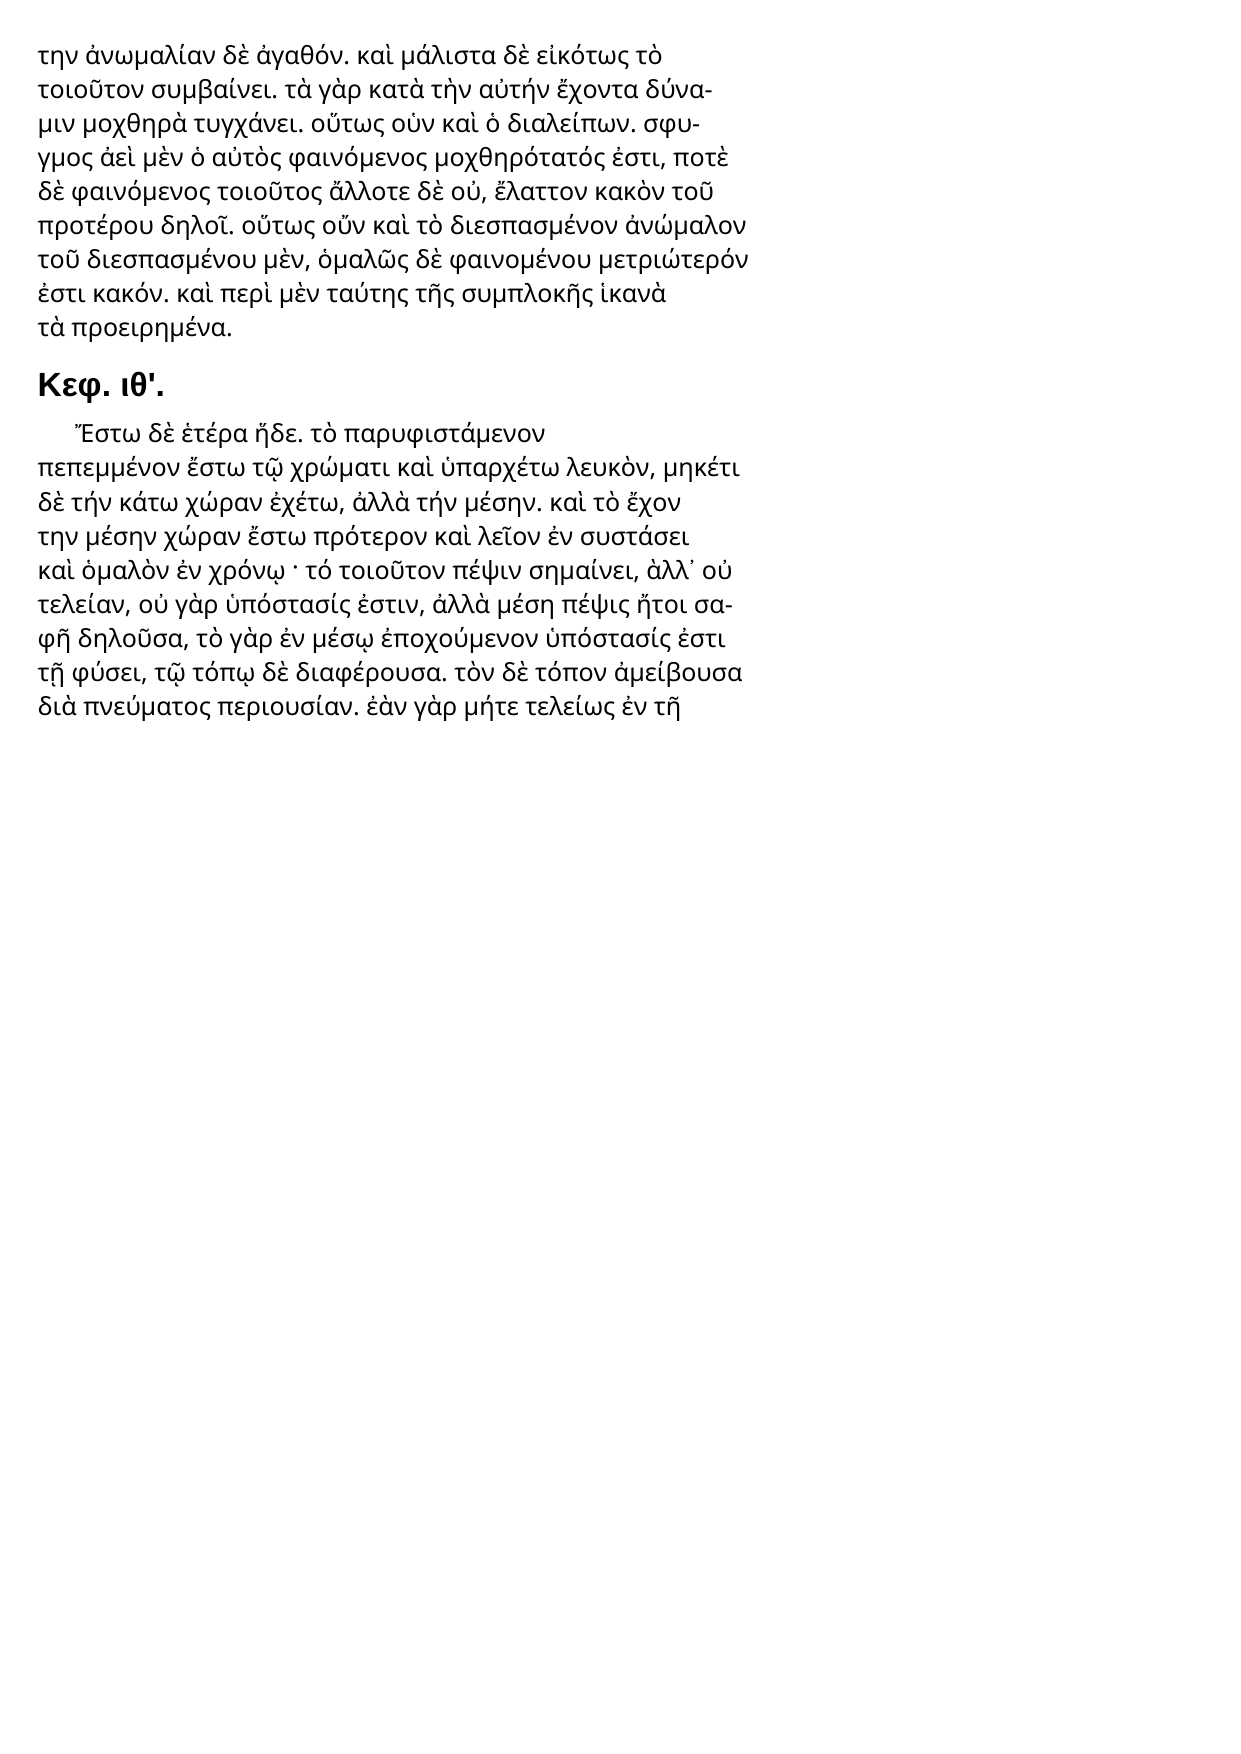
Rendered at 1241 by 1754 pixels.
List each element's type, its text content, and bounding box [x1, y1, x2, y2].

text Ἔστω δὲ ἑτέρα ἥδε. τὸ παρυφιστάμενον πεπεμμένον ἔστω τῷ χρώματι καὶ ὑπαρχέτω λευκὸν, μηκέτι δὲ τήν κάτω χώραν ἐχέτω, ἀλλὰ τήν μέσην. καὶ τὸ ἔχον την μέσην χώραν ἔστω πρότερον καὶ λεῖον ἐν συστάσει καὶ ὁμαλὸν ἐν χρόνῳ · τό τοιοῦτον πέψιν σημαίνει, ὰλλ᾽ οὐ τελείαν, οὐ γὰρ ὑπόστασίς ἐστιν, ἀλλὰ μέση πέψις ἤτοι σα- φῆ δηλοῦσα, τὸ γὰρ ἐν μέσῳ ἐποχούμενον ὑπόστασίς ἐστι τῇ φύσει, τῷ τόπῳ δὲ διαφέρουσα. τὸν δὲ τόπον ἀμείβουσα διὰ πνεύματος περιουσίαν. ἐὰν γὰρ μήτε τελείως ἐν τῆ [37, 416, 1203, 723]
subtitle Κεφ. ιθ'. [37, 365, 1203, 403]
text την ἀνωμαλίαν δὲ ἀγαθόν. καὶ μάλιστα δὲ εἰκότως τὸ τοιοῦτον συμβαίνει. τὰ γὰρ κατὰ τὴν αὐτήν ἔχοντα δύνα- μιν μοχθηρὰ τυγχάνει. οὕτως οὑν καὶ ὁ διαλείπων. σφυ- γμος ἀεὶ μὲν ὁ αὐτὸς φαινόμενος μοχθηρότατός ἐστι, ποτὲ δὲ φαινόμενος τοιοῦτος ἄλλοτε δὲ οὐ, ἔλαττον κακὸν τοῦ προτέρου δηλοῖ. οὕτως οὔν καὶ τὸ διεσπασμένον ἀνώμαλον τοῦ διεσπασμένου μὲν, ὁμαλῶς δὲ φαινομένου μετριώτερόν ἐστι κακόν. καὶ περὶ μὲν ταύτης τῆς συμπλοκῆς ἱκανὰ τὰ προειρημένα. [37, 37, 1203, 344]
